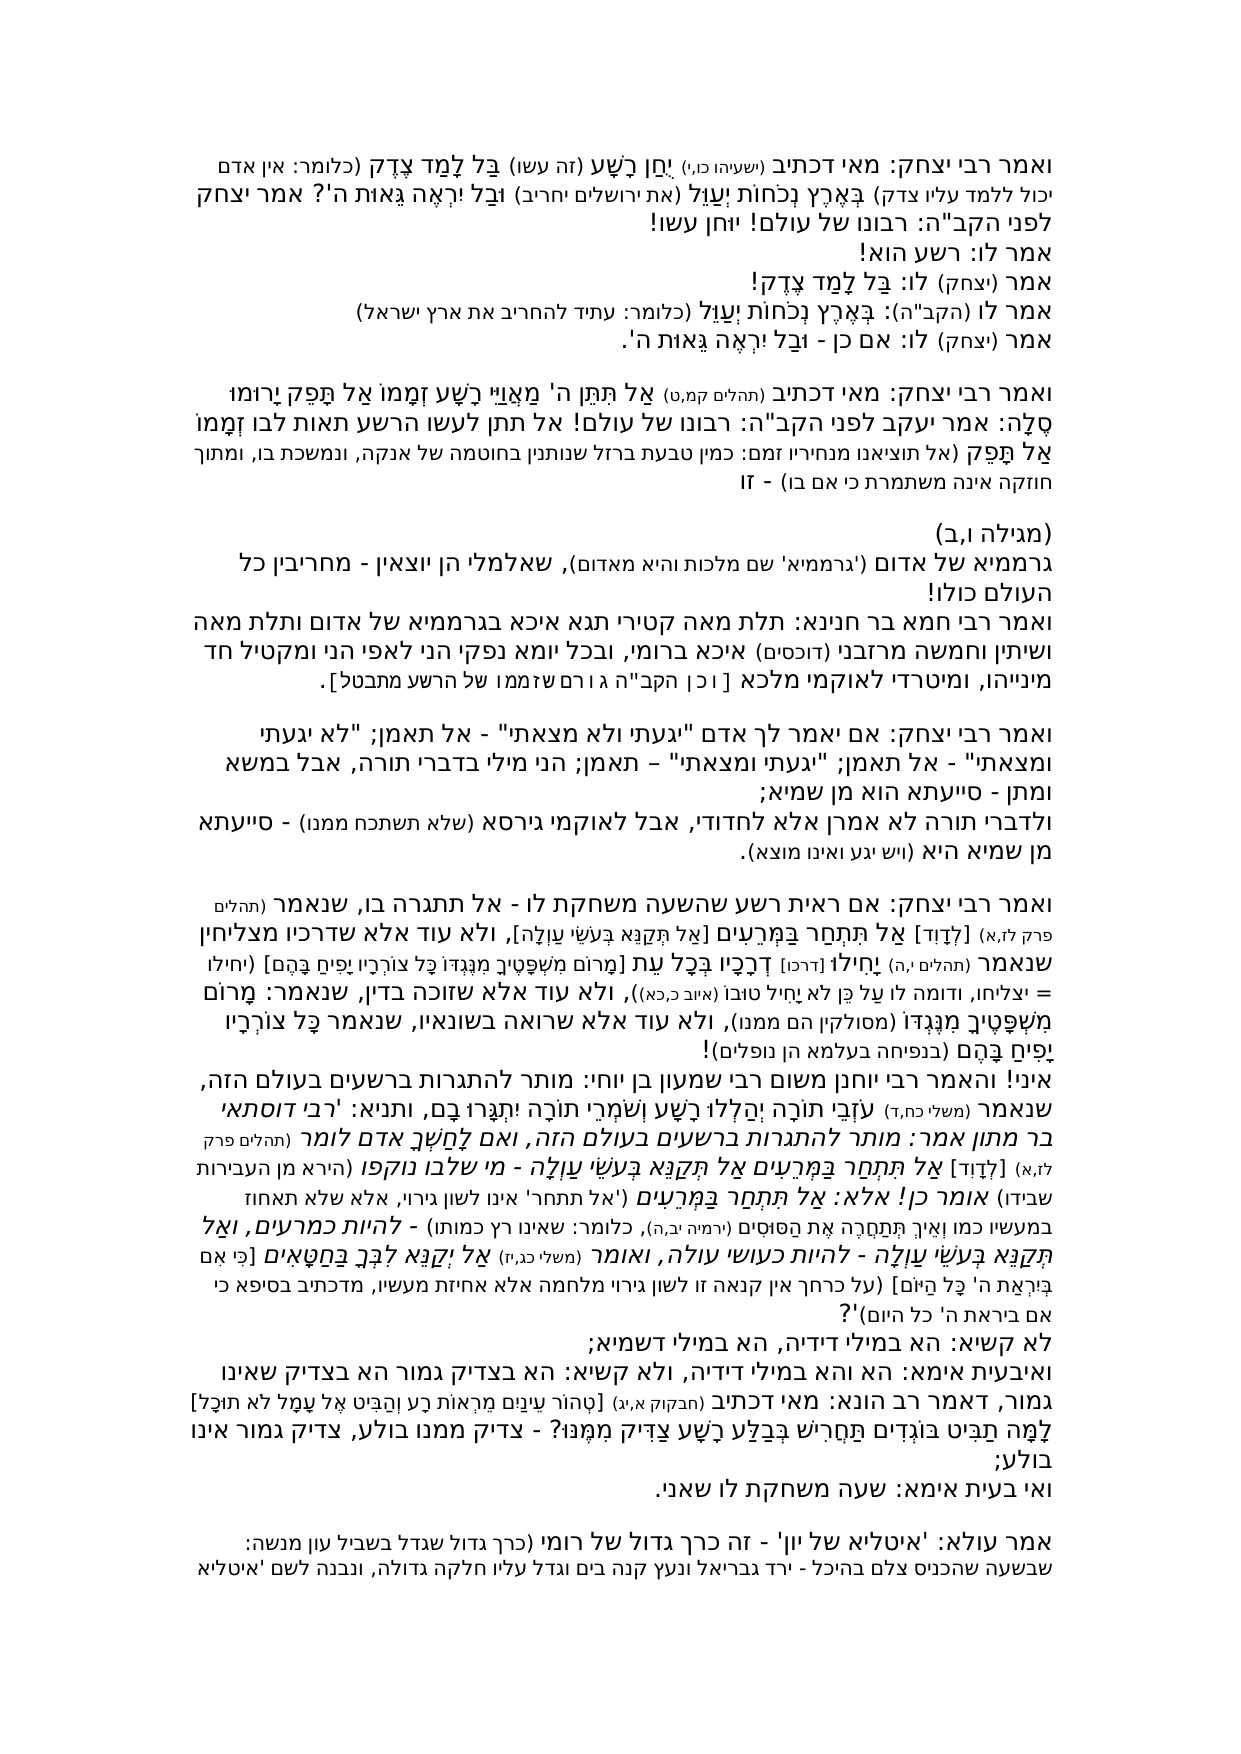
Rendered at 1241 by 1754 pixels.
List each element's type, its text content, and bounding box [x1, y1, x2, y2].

text לא קשיא: הא במילי דידיה, הא במילי דשמיא; [187, 1328, 1053, 1357]
text ואמר רבי יצחק: מאי דכתיב (תהלים קמ,ט) אַל תִּתֵּן ה' מַאֲוַיֵּי רָשָׁע זְמָמוֹ אַל תָּפֵק יָרוּמוּ סֶלָה: אמר יעקב לפני הקב"ה: רבונו של עולם! אל תתן לעשו הרשע תאות לבו זְמָמוֹ אַל תָּפֵק (אל תוציאנו מנחיריו זמם: כמין טבעת ברזל שנותנין בחוטמה של אנקה, ונמשכת בו, ומתוך חוזקה אינה משתמרת כי אם בו) - זו [187, 378, 1053, 495]
text אמר (יצחק) לו: אם כן - וּבַל יִרְאֶה גֵּאוּת ה'. [187, 325, 1053, 354]
text ואי בעית אימא: שעה משחקת לו שאני. [187, 1474, 1053, 1503]
text ואמר רבי יצחק: אם יאמר לך אדם "יגעתי ולא מצאתי" - אל תאמן; "לא יגעתי ומצאתי" - אל תאמן; "יגעתי ומצאתי" – תאמן; הני מילי בדברי תורה, אבל במשא ומתן - סייעתא הוא מן שמיא; [187, 719, 1053, 807]
text ולדברי תורה לא אמרן אלא לחדודי, אבל לאוקמי גירסא (שלא תשתכח ממנו) - סייעתא מן שמיא היא (ויש יגע ואינו מוצא). [187, 807, 1053, 865]
text ואיבעית אימא: הא והא במילי דידיה, ולא קשיא: הא בצדיק גמור הא בצדיק שאינו גמור, דאמר רב הונא: מאי דכתיב (חבקוק א,יג) [טְהוֹר עֵינַיִם מֵרְאוֹת רָע וְהַבִּיט אֶל עָמָל לֹא תוּכָל] לָמָּה תַבִּיט בּוֹגְדִים תַּחֲרִישׁ בְּבַלַּע רָשָׁע צַדִּיק מִמֶּנּוּ? - צדיק ממנו בולע, צדיק גמור אינו בולע; [187, 1357, 1053, 1474]
text גרממיא של אדום ('גרממיא' שם מלכות והיא מאדום), שאלמלי הן יוצאין - מחריבין כל העולם כולו! [187, 548, 1053, 607]
text ואמר רבי יצחק: אם ראית רשע שהשעה משחקת לו - אל תתגרה בו, שנאמר (תהלים פרק לז,א) [לְדָוִד] אַל תִּתְחַר בַּמְּרֵעִים [אַל תְּקַנֵּא בְּעֹשֵׂי עַוְלָה], ולא עוד אלא שדרכיו מצליחין שנאמר (תהלים י,ה) יָחִילוּ [דרכו] דְרָכָיו בְּכָל עֵת [מָרוֹם מִשְׁפָּטֶיךָ מִנֶּגְדּוֹ כָּל צוֹרְרָיו יָפִיחַ בָּהֶם] (יחילו = יצליחו, ודומה לו עַל כֵּן לֹא יָחִיל טוּבוֹ (איוב כ,כא)), ולא עוד אלא שזוכה בדין, שנאמר: מָרוֹם מִשְׁפָּטֶיךָ מִנֶּגְדּוֹ (מסולקין הם ממנו), ולא עוד אלא שרואה בשונאיו, שנאמר כָּל צוֹרְרָיו יָפִיחַ בָּהֶם (בנפיחה בעלמא הן נופלים)! [187, 889, 1053, 1065]
text ואמר רבי יצחק: מאי דכתיב (ישעיהו כו,י) יֻחַן רָשָׁע (זה עשו) בַּל לָמַד צֶדֶק (כלומר: אין אדם יכול ללמד עליו צדק) בְּאֶרֶץ נְכֹחוֹת יְעַוֵּל (את ירושלים יחריב) וּבַל יִרְאֶה גֵּאוּת ה'? אמר יצחק לפני הקב"ה: רבונו של עולם! יוּחן עשו! [187, 150, 1053, 238]
text אמר לו (הקב"ה): בְּאֶרֶץ נְכֹחוֹת יְעַוֵּל (כלומר: עתיד להחריב את ארץ ישראל) [187, 296, 1053, 325]
text (מגילה ו,ב) [187, 519, 1053, 548]
text איני! והאמר רבי יוחנן משום רבי שמעון בן יוחי: מותר להתגרות ברשעים בעולם הזה, שנאמר (משלי כח,ד) עֹזְבֵי תוֹרָה יְהַלְלוּ רָשָׁע וְשֹׁמְרֵי תוֹרָה יִתְגָּרוּ בָם, ותניא: 'רבי דוסתאי בר מתון אמר: מותר להתגרות ברשעים בעולם הזה, ואם לָחַשְׁךָ אדם לומר (תהלים פרק לז,א) [לְדָוִד] אַל תִּתְחַר בַּמְּרֵעִים אַל תְּקַנֵּא בְּעֹשֵׂי עַוְלָה - מי שלבו נוקפו (הירא מן העבירות שבידו) אומר כן! אלא: אַל תִּתְחַר בַּמְּרֵעִים ('אל תתחר' אינו לשון גירוי, אלא שלא תאחוז במעשיו כמו וְאֵיךְ תְּתַחֲרֶה אֶת הַסּוּסִים (ירמיה יב,ה), כלומר: שאינו רץ כמותו) - להיות כמרעים, ואַל תְּקַנֵּא בְּעֹשֵׂי עַוְלָה - להיות כעושי עולה, ואומר (משלי כג,יז) אַל יְקַנֵּא לִבְּךָ בַּחַטָּאִים [כִּי אִם בְּיִרְאַת ה' כָּל הַיּוֹם] (על כרחך אין קנאה זו לשון גירוי מלחמה אלא אחיזת מעשיו, מדכתיב בסיפא כי אם ביראת ה' כל היום)'? [187, 1065, 1053, 1328]
text אמר עולא: 'איטליא של יון' - זה כרך גדול של רומי (כרך גדול שגדל בשביל עון מנשה: שבשעה שהכניס צלם בהיכל - ירד גבריאל ונעץ קנה בים וגדל עליו חלקה גדולה, ונבנה לשם 'איטליא [187, 1527, 1053, 1581]
text אמר (יצחק) לו: בַּל לָמַד צֶדֶק! [187, 267, 1053, 296]
text ואמר רבי חמא בר חנינא: תלת מאה קטירי תגא איכא בגרממיא של אדום ותלת מאה ושיתין וחמשה מרזבני (דוכסים) איכא ברומי, ובכל יומא נפקי הני לאפי הני ומקטיל חד מינייהו, ומיטרדי לאוקמי מלכא [וכן הקב"ה גורם שזממו של הרשע מתבטל]. [187, 607, 1053, 695]
text אמר לו: רשע הוא! [187, 238, 1053, 267]
